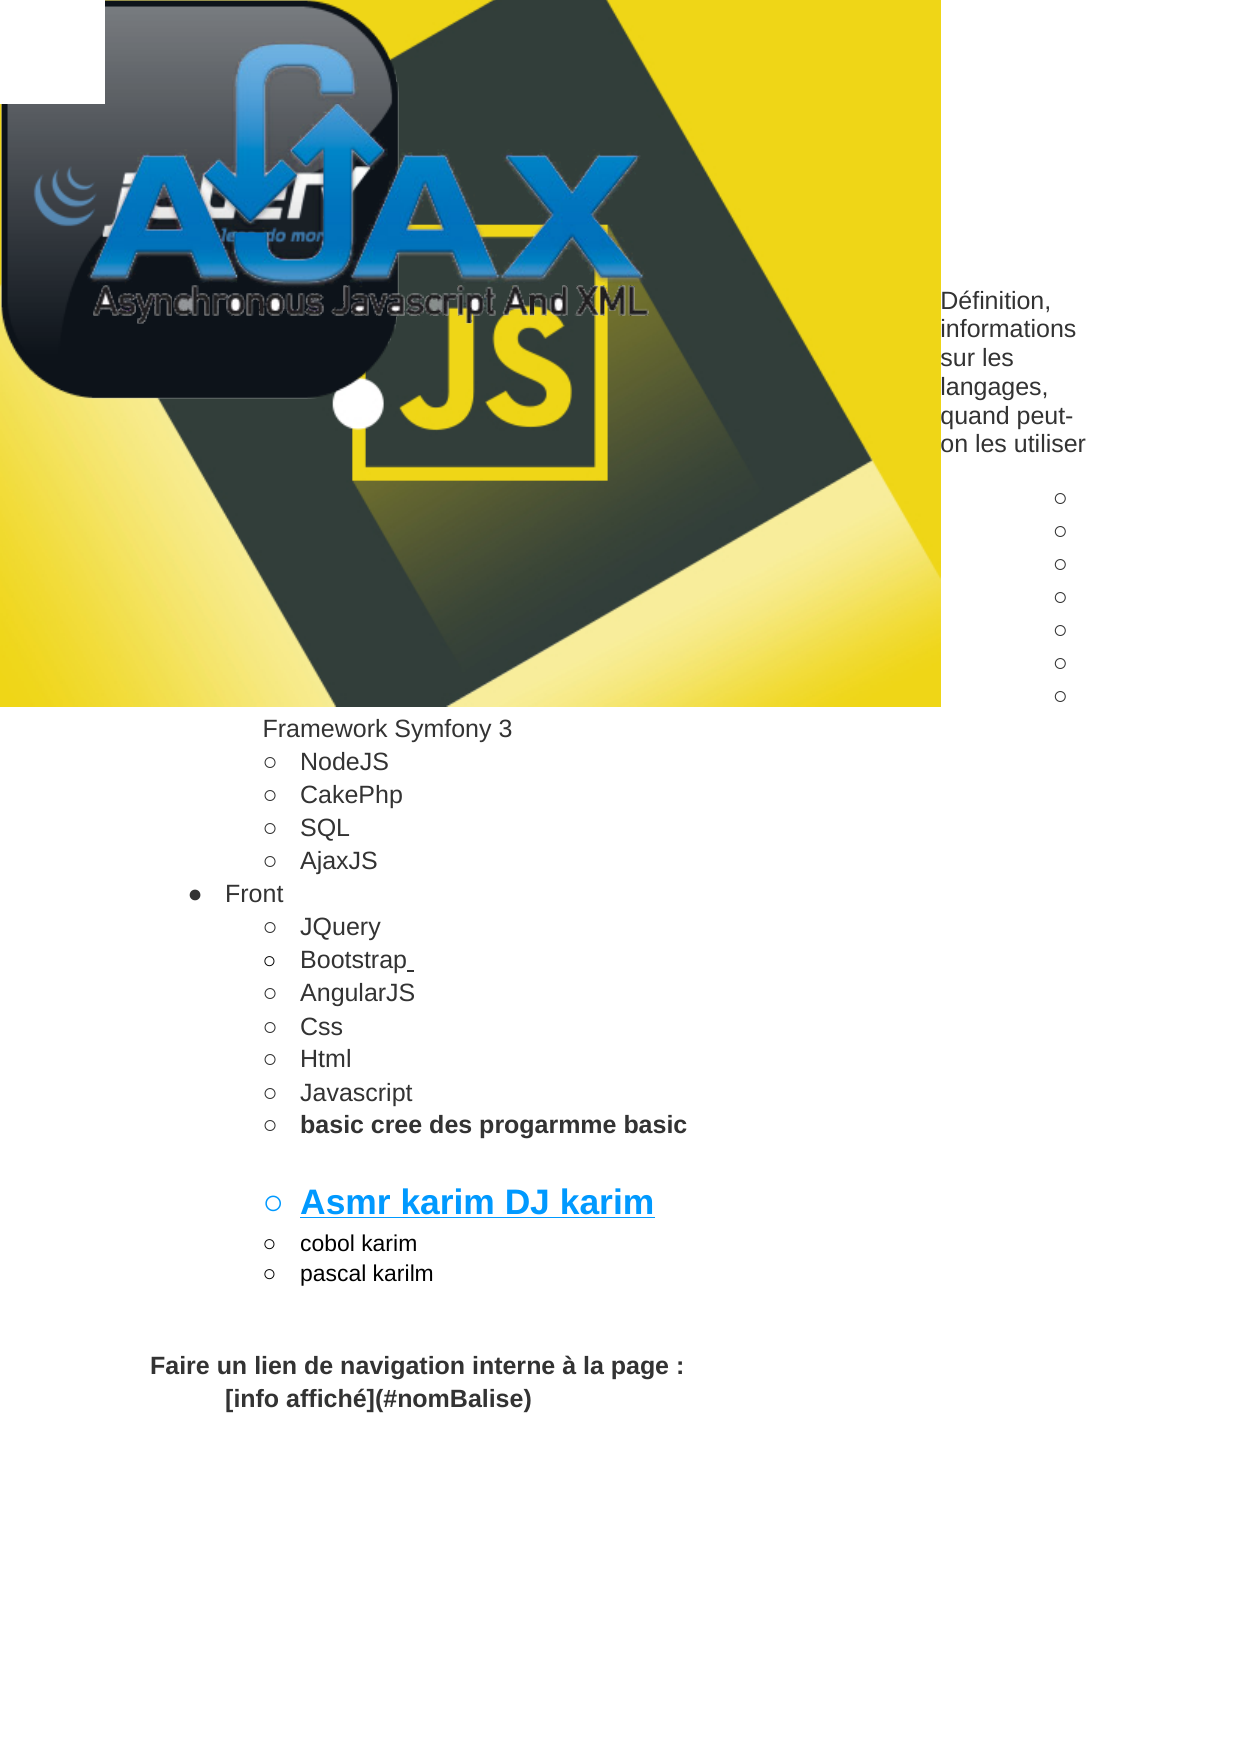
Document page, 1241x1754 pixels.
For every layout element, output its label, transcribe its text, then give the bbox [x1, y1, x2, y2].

text Définition, informations sur les langages, quand peut-on les utiliser [941, 286, 1090, 458]
list Css [262, 1011, 1090, 1040]
list JQuery [262, 912, 1090, 941]
list Html [262, 1044, 1090, 1073]
list AjaxJS [262, 846, 1090, 875]
text Faire un lien de navigation interne à la page : [150, 1351, 1090, 1380]
list Bootstrap [262, 945, 1090, 974]
list Javascript [262, 1077, 1090, 1106]
list basic cree des progarmme basic [262, 1111, 1090, 1139]
subtitle Asmr karim DJ karim [262, 1181, 1090, 1222]
text [info affiché](#nomBalise) [150, 1384, 1090, 1413]
list Front [187, 879, 1090, 908]
list NodeJS [262, 747, 1090, 776]
list CakePhp [262, 780, 1090, 809]
picture [0, 0, 941, 707]
list AngularJS [262, 978, 1090, 1007]
list Framework Symfony 3 [262, 483, 1090, 743]
list SQL [262, 813, 1090, 842]
list pascal karilm [262, 1260, 1090, 1287]
list cobol karim [262, 1230, 1090, 1256]
